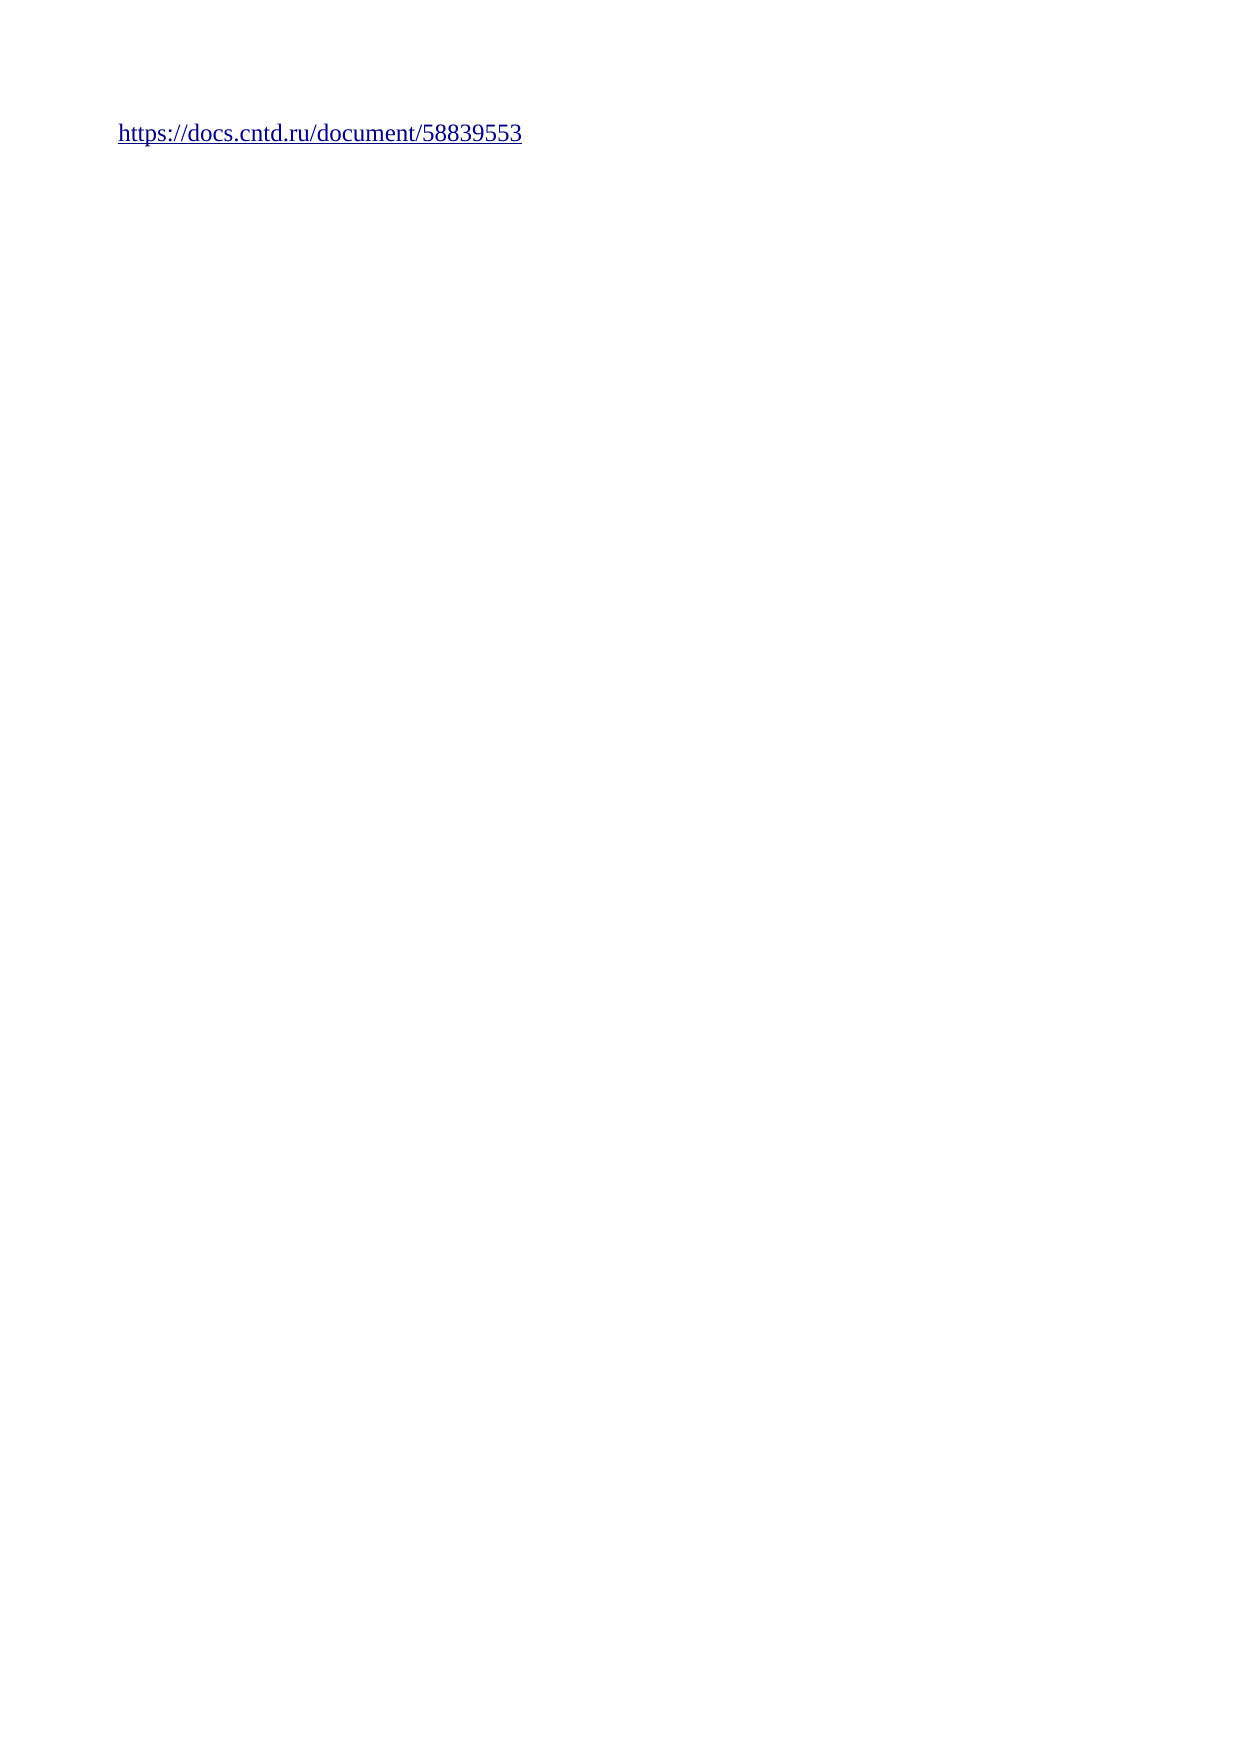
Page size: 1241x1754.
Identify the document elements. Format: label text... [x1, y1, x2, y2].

text https://docs.cntd.ru/document/58839553 [118, 118, 1122, 147]
